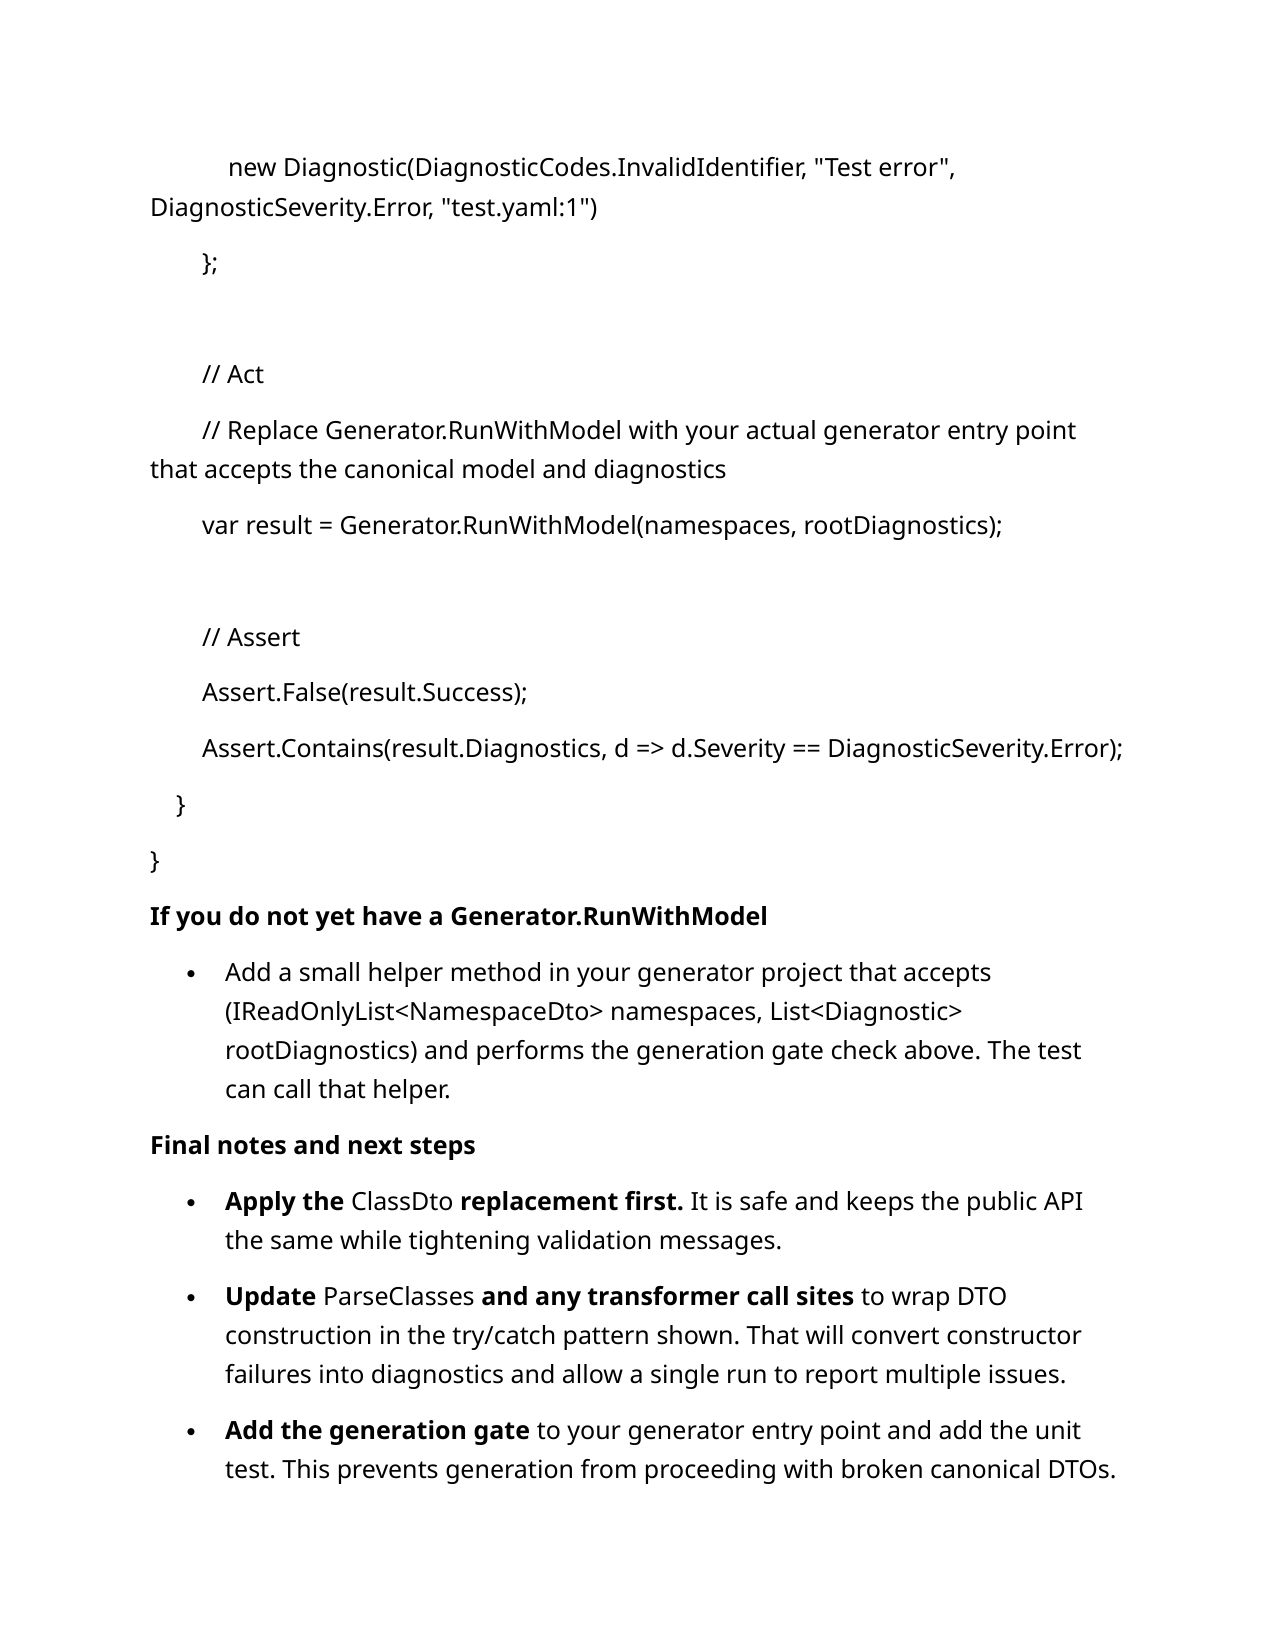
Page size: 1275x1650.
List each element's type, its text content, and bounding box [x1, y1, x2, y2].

list Apply the ClassDto replacement first. It is safe and keeps the public API the same while tightening validation messages. [187, 1183, 1125, 1257]
text new Diagnostic(DiagnosticCodes.InvalidIdentifier, "Test error", DiagnosticSeverity.Error, "test.yaml:1") [150, 150, 1125, 223]
text } [150, 842, 1125, 877]
list Add a small helper method in your generator project that accepts (IReadOnlyList<NamespaceDto> namespaces, List<Diagnostic> rootDiagnostics) and performs the generation gate check above. The test can call that helper. [187, 954, 1125, 1106]
list Update ParseClasses and any transformer call sites to wrap DTO construction in the try/catch pattern shown. That will convert constructor failures into diagnostics and allow a single run to report multiple issues. [187, 1278, 1125, 1391]
text // Assert [150, 619, 1125, 653]
text // Act [150, 357, 1125, 391]
list Add the generation gate to your generator entry point and add the unit test. This prevents generation from proceeding with broken canonical DTOs. [187, 1412, 1125, 1486]
text }; [150, 245, 1125, 279]
text Assert.False(result.Success); [150, 675, 1125, 709]
text If you do not yet have a Generator.RunWithModel [150, 898, 1125, 932]
text Final notes and next steps [150, 1127, 1125, 1162]
text Assert.Contains(result.Diagnostics, d => d.Severity == DiagnosticSeverity.Error); [150, 731, 1125, 765]
text } [150, 787, 1125, 821]
text // Replace Generator.RunWithModel with your actual generator entry point that accepts the canonical model and diagnostics [150, 412, 1125, 486]
text var result = Generator.RunWithModel(namespaces, rootDiagnostics); [150, 507, 1125, 542]
